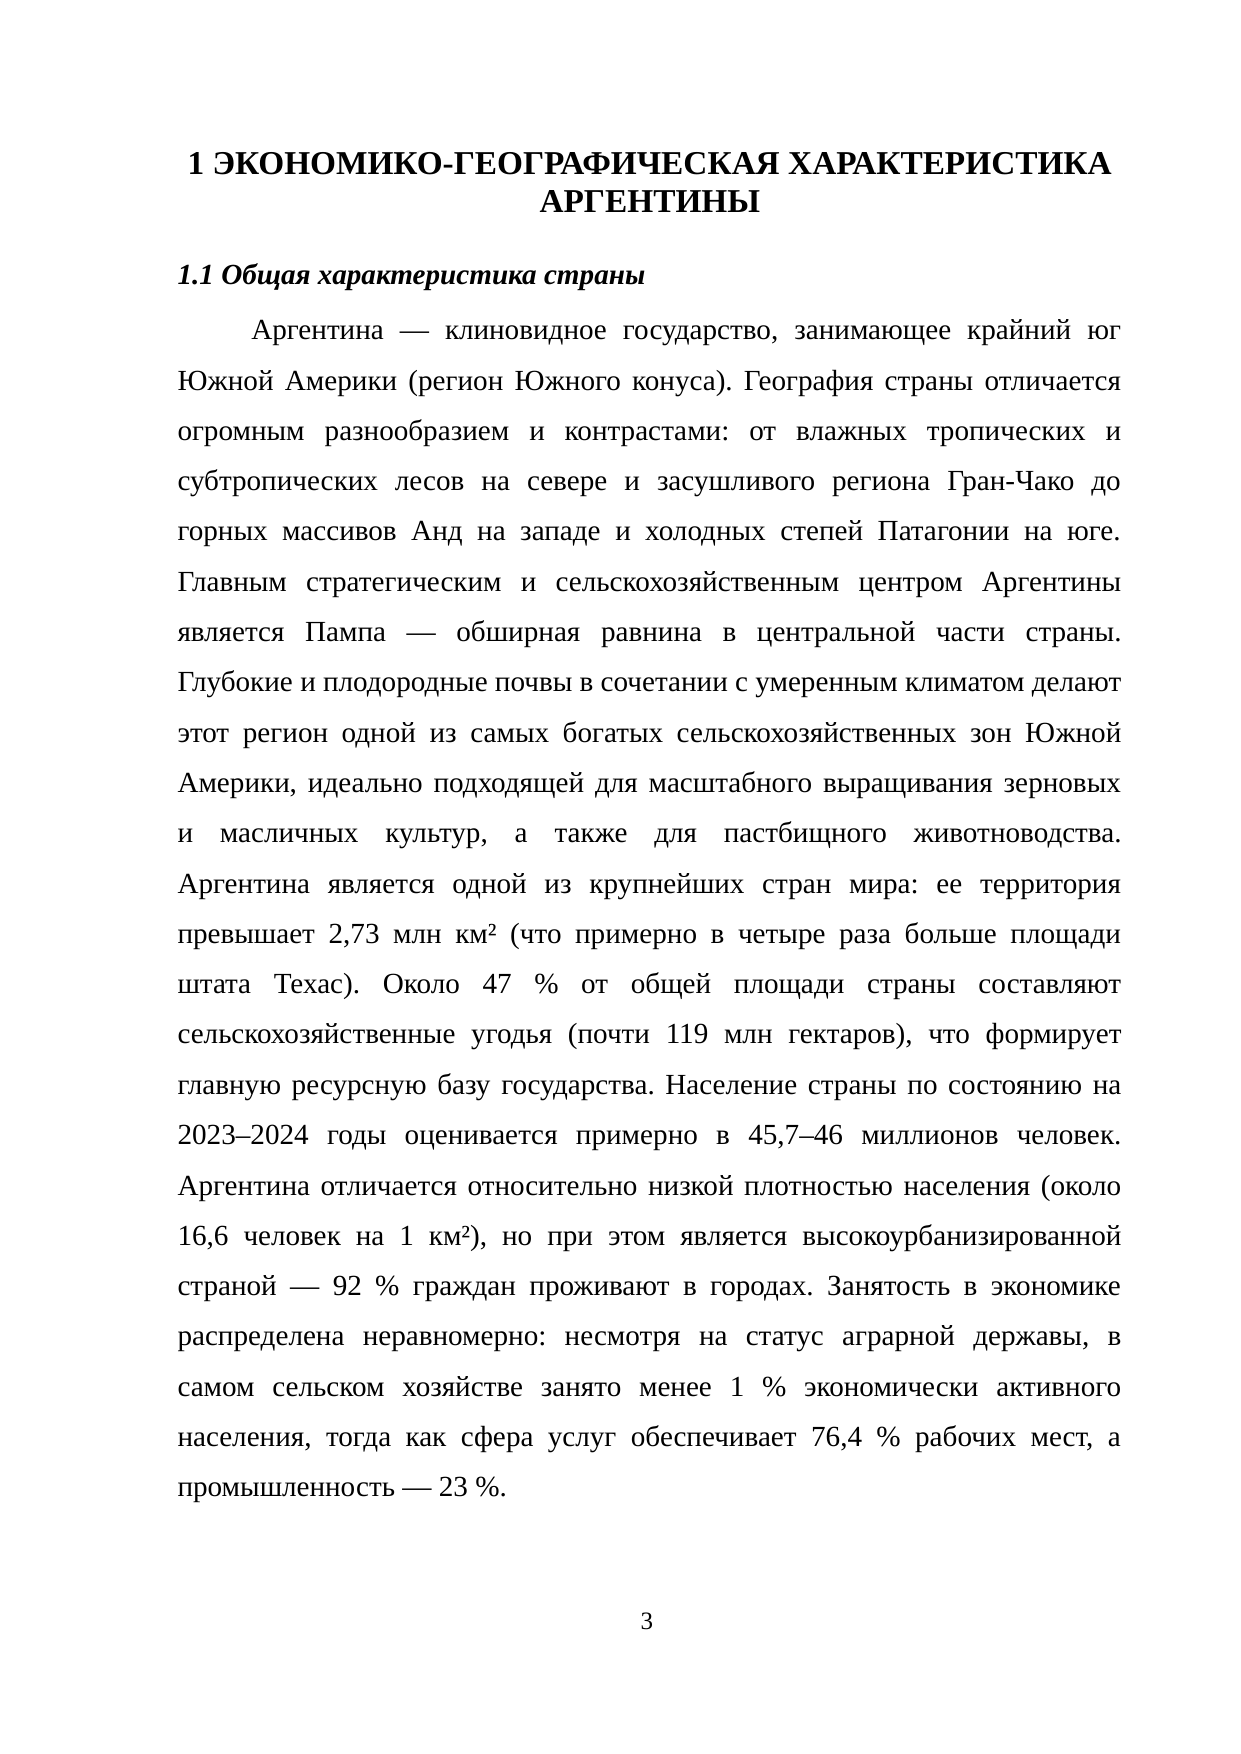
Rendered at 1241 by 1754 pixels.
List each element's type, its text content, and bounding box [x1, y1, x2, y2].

subtitle 1 Экономико-географическая характеристика Аргентины [177, 143, 1122, 220]
subtitle 1.1 Общая характеристика страны [177, 257, 1122, 291]
text Аргентина — клиновидное государство, занимающее крайний юг Южной Америки (регион Южного конуса). География страны отличается огромным разнообразием и контрастами: от влажных тропических и субтропических лесов на севере и засушливого региона Гран-Чако до горных массивов Анд на западе и холодных степей Патагонии на юге. Главным стратегическим и сельскохозяйственным центром Аргентины является Пампа — обширная равнина в центральной части страны. Глубокие и плодородные почвы в сочетании с умеренным климатом делают этот регион одной из самых богатых сельскохозяйственных зон Южной Америки, идеально подходящей для масштабного выращивания зерновых и масличных культур, а также для пастбищного животноводства. Аргентина является одной из крупнейших стран мира: ее территория превышает 2,73 млн км² (что примерно в четыре раза больше площади штата Техас). Около 47 % от общей площади страны составляют сельскохозяйственные угодья (почти 119 млн гектаров), что формирует главную ресурсную базу государства. Население страны по состоянию на 2023–2024 годы оценивается примерно в 45,7–46 миллионов человек. Аргентина отличается относительно низкой плотностью населения (около 16,6 человек на 1 км²), но при этом является высокоурбанизированной страной — 92 % граждан проживают в городах. Занятость в экономике распределена неравномерно: несмотря на статус аграрной державы, в самом сельском хозяйстве занято менее 1 % экономически активного населения, тогда как сфера услуг обеспечивает 76,4 % рабочих мест, а промышленность — 23 %. [177, 312, 1122, 1503]
